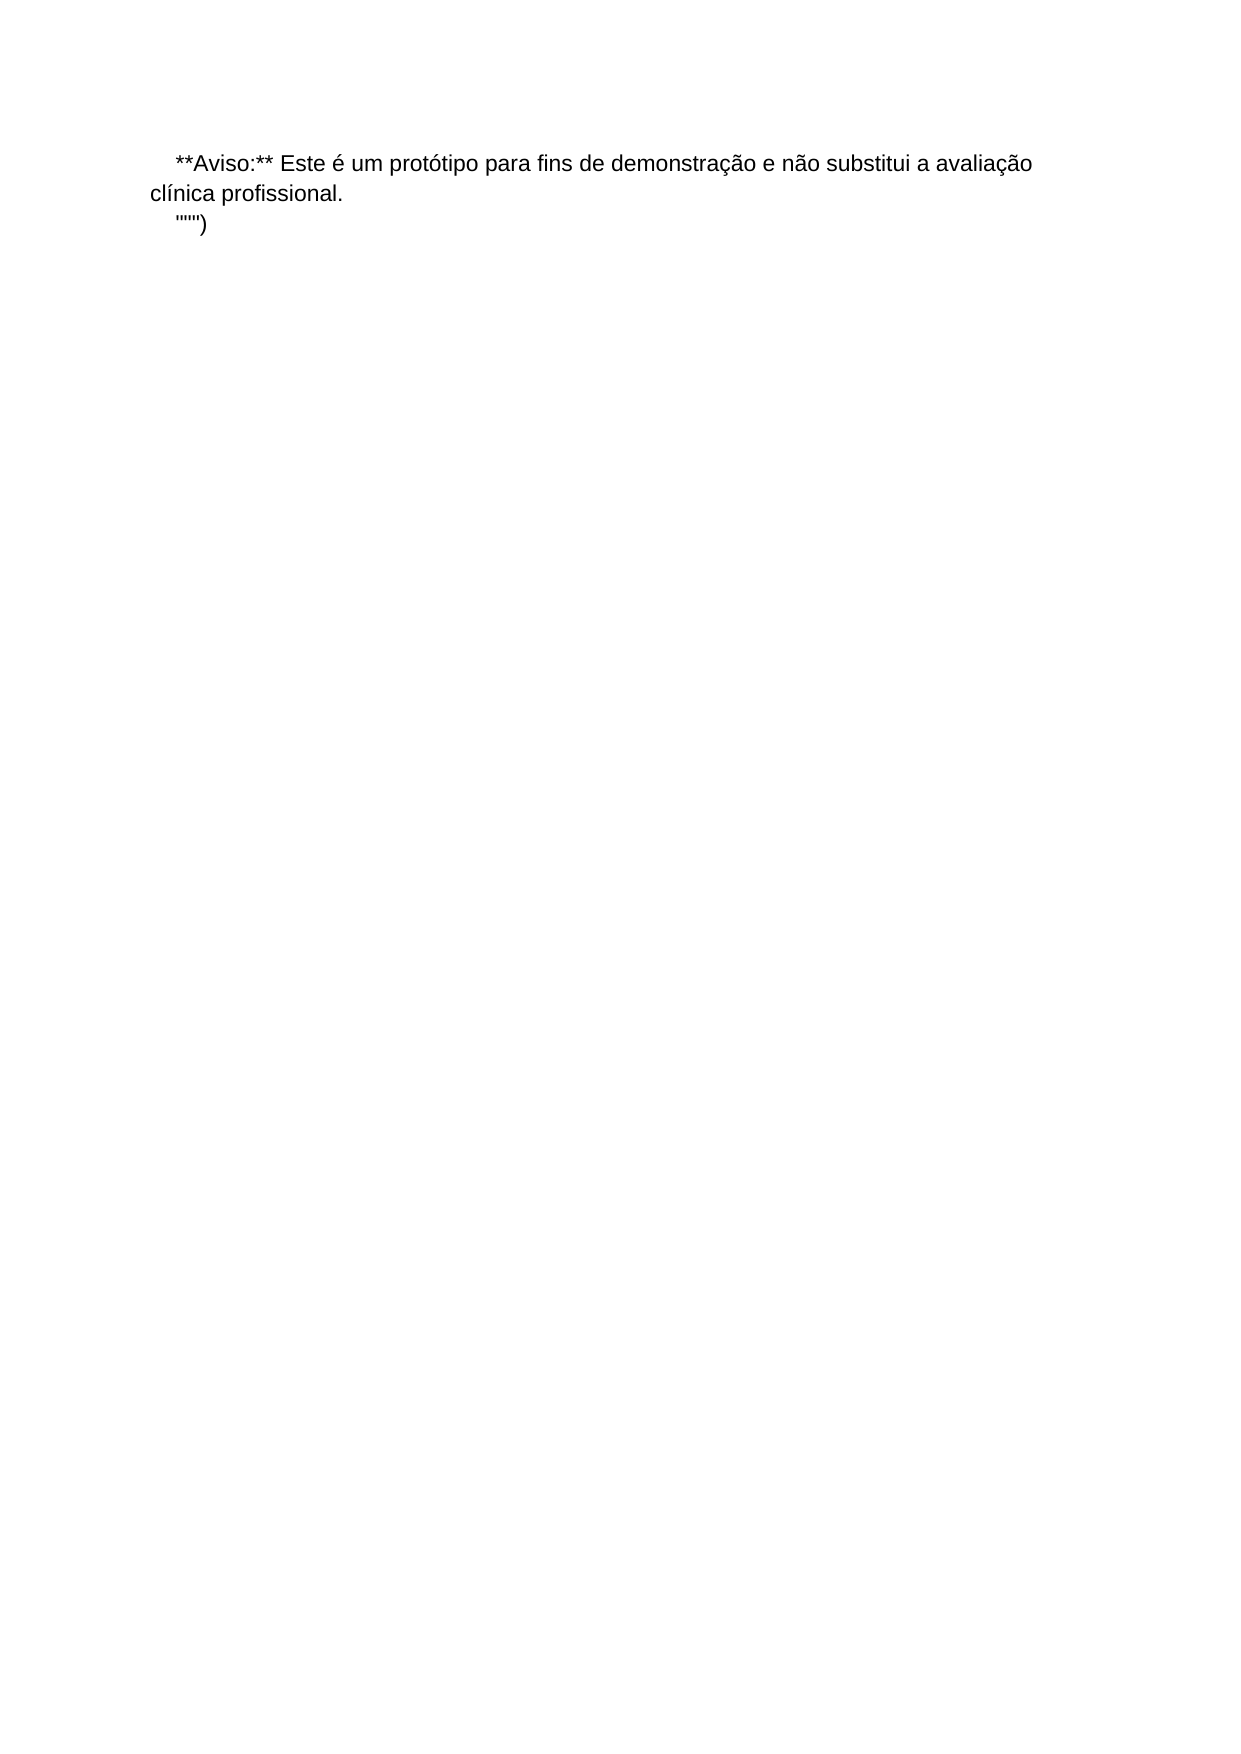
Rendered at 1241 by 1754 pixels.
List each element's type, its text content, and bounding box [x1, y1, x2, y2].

text **Aviso:** Este é um protótipo para fins de demonstração e não substitui a avaliação clínica profissional. [150, 150, 1090, 207]
text """) [150, 210, 1090, 237]
